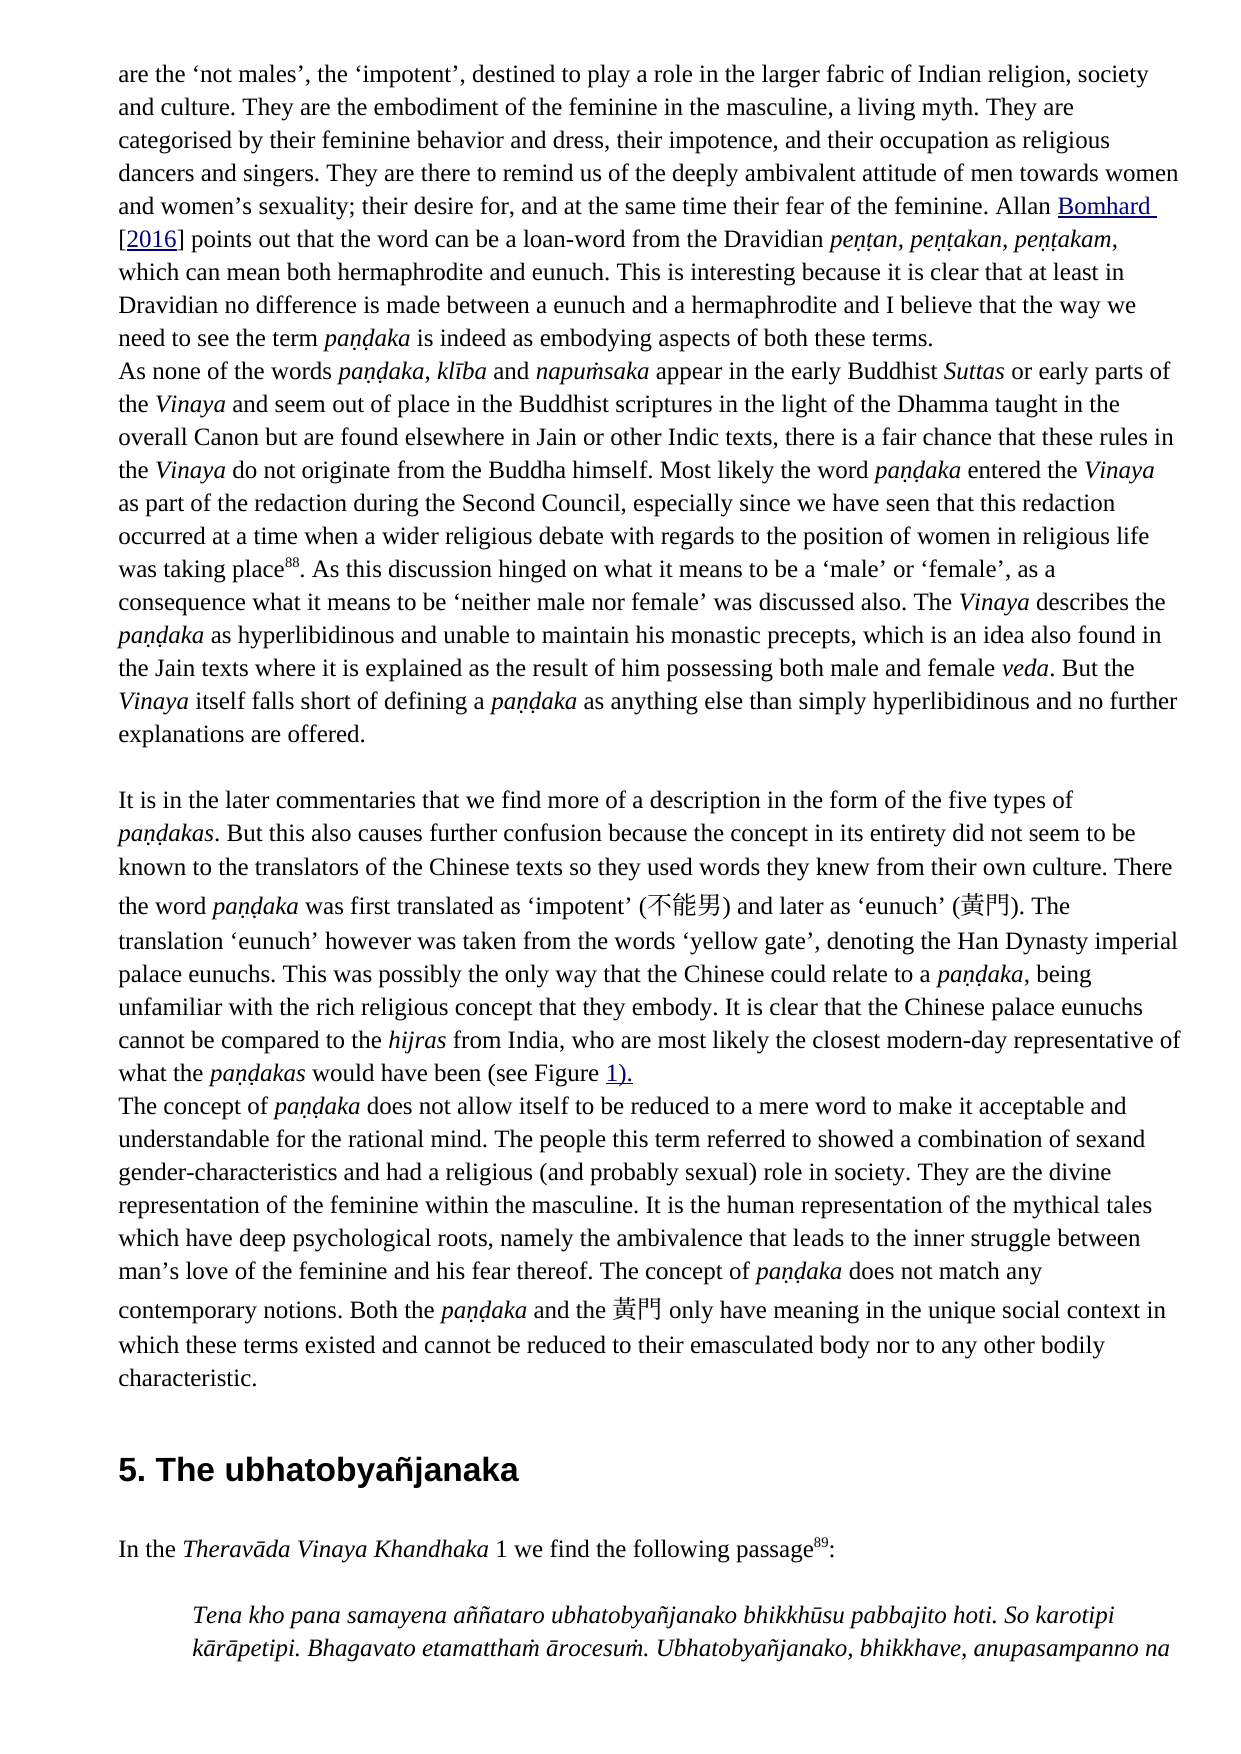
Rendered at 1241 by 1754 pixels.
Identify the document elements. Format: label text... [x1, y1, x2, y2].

text As none of the words paṇḍaka, klība and napuṁsaka appear in the early Buddhist Suttas or early parts of the Vinaya and seem out of place in the Buddhist scriptures in the light of the Dhamma taught in the overall Canon but are found elsewhere in Jain or other Indic texts, there is a fair chance that these rules in the Vinaya do not originate from the Buddha himself. Most likely the word paṇḍaka entered the Vinaya as part of the redaction during the Second Council, especially since we have seen that this redaction occurred at a time when a wider religious debate with regards to the position of women in religious life was taking place. As this discussion hinged on what it means to be a ‘male’ or ‘female’, as a consequence what it means to be ‘neither male nor female’ was discussed also. The Vinaya describes the paṇḍaka as hyperlibidinous and unable to maintain his monastic precepts, which is an idea also found in the Jain texts where it is explained as the result of him possessing both male and female veda. But the Vinaya itself falls short of defining a paṇḍaka as anything else than simply hyperlibidinous and no further explanations are offered. [118, 356, 1181, 748]
text It is in the later commentaries that we find more of a description in the form of the five types of paṇḍakas. But this also causes further confusion because the concept in its entirety did not seem to be known to the translators of the Chinese texts so they used words they knew from their own culture. There the word paṇḍaka was first translated as ‘impotent’ (不能男) and later as ‘eunuch’ (黃門). The translation ‘eunuch’ however was taken from the words ‘yellow gate’, denoting the Han Dynasty imperial palace eunuchs. This was possibly the only way that the Chinese could relate to a paṇḍaka, being unfamiliar with the rich religious concept that they embody. It is clear that the Chinese palace eunuchs cannot be compared to the hijras from India, who are most likely the closest modern-day representative of what the paṇḍakas would have been (see Figure 1). [118, 786, 1181, 1087]
subtitle 5. The ubhatobyañjanaka [118, 1450, 1181, 1489]
text The concept of paṇḍaka does not allow itself to be reduced to a mere word to make it acceptable and understandable for the rational mind. The people this term referred to showed a combination of sexand gender-characteristics and had a religious (and probably sexual) role in society. They are the divine representation of the feminine within the masculine. It is the human representation of the mythical tales which have deep psychological roots, namely the ambivalence that leads to the inner struggle between man’s love of the feminine and his fear thereof. The concept of paṇḍaka does not match any contemporary notions. Both the paṇḍaka and the 黃門 only have meaning in the unique social context in which these terms existed and cannot be reduced to their emasculated body nor to any other bodily characteristic. [118, 1091, 1181, 1392]
text In the Theravāda Vinaya Khandhaka 1 we find the following passage: [118, 1534, 1181, 1563]
text Tena kho pana samayena aññataro ubhatobyañjanako bhikkhūsu pabbajito hoti. So karotipi kārāpetipi. Bhagavato etamatthaṁ ārocesuṁ. Ubhatobyañjanako, bhikkhave, anupasampanno na [192, 1600, 1181, 1662]
text are the ‘not males’, the ‘impotent’, destined to play a role in the larger fabric of Indian religion, society and culture. They are the embodiment of the feminine in the masculine, a living myth. They are categorised by their feminine behavior and dress, their impotence, and their occupation as religious dancers and singers. They are there to remind us of the deeply ambivalent attitude of men towards women and women’s sexuality; their desire for, and at the same time their fear of the feminine. Allan Bomhard [2016] points out that the word can be a loan-word from the Dravidian peṇṭan, peṇṭakan, peṇṭakam, which can mean both hermaphrodite and eunuch. This is interesting because it is clear that at least in Dravidian no difference is made between a eunuch and a hermaphrodite and I believe that the way we need to see the term paṇḍaka is indeed as embodying aspects of both these terms. [118, 59, 1181, 352]
